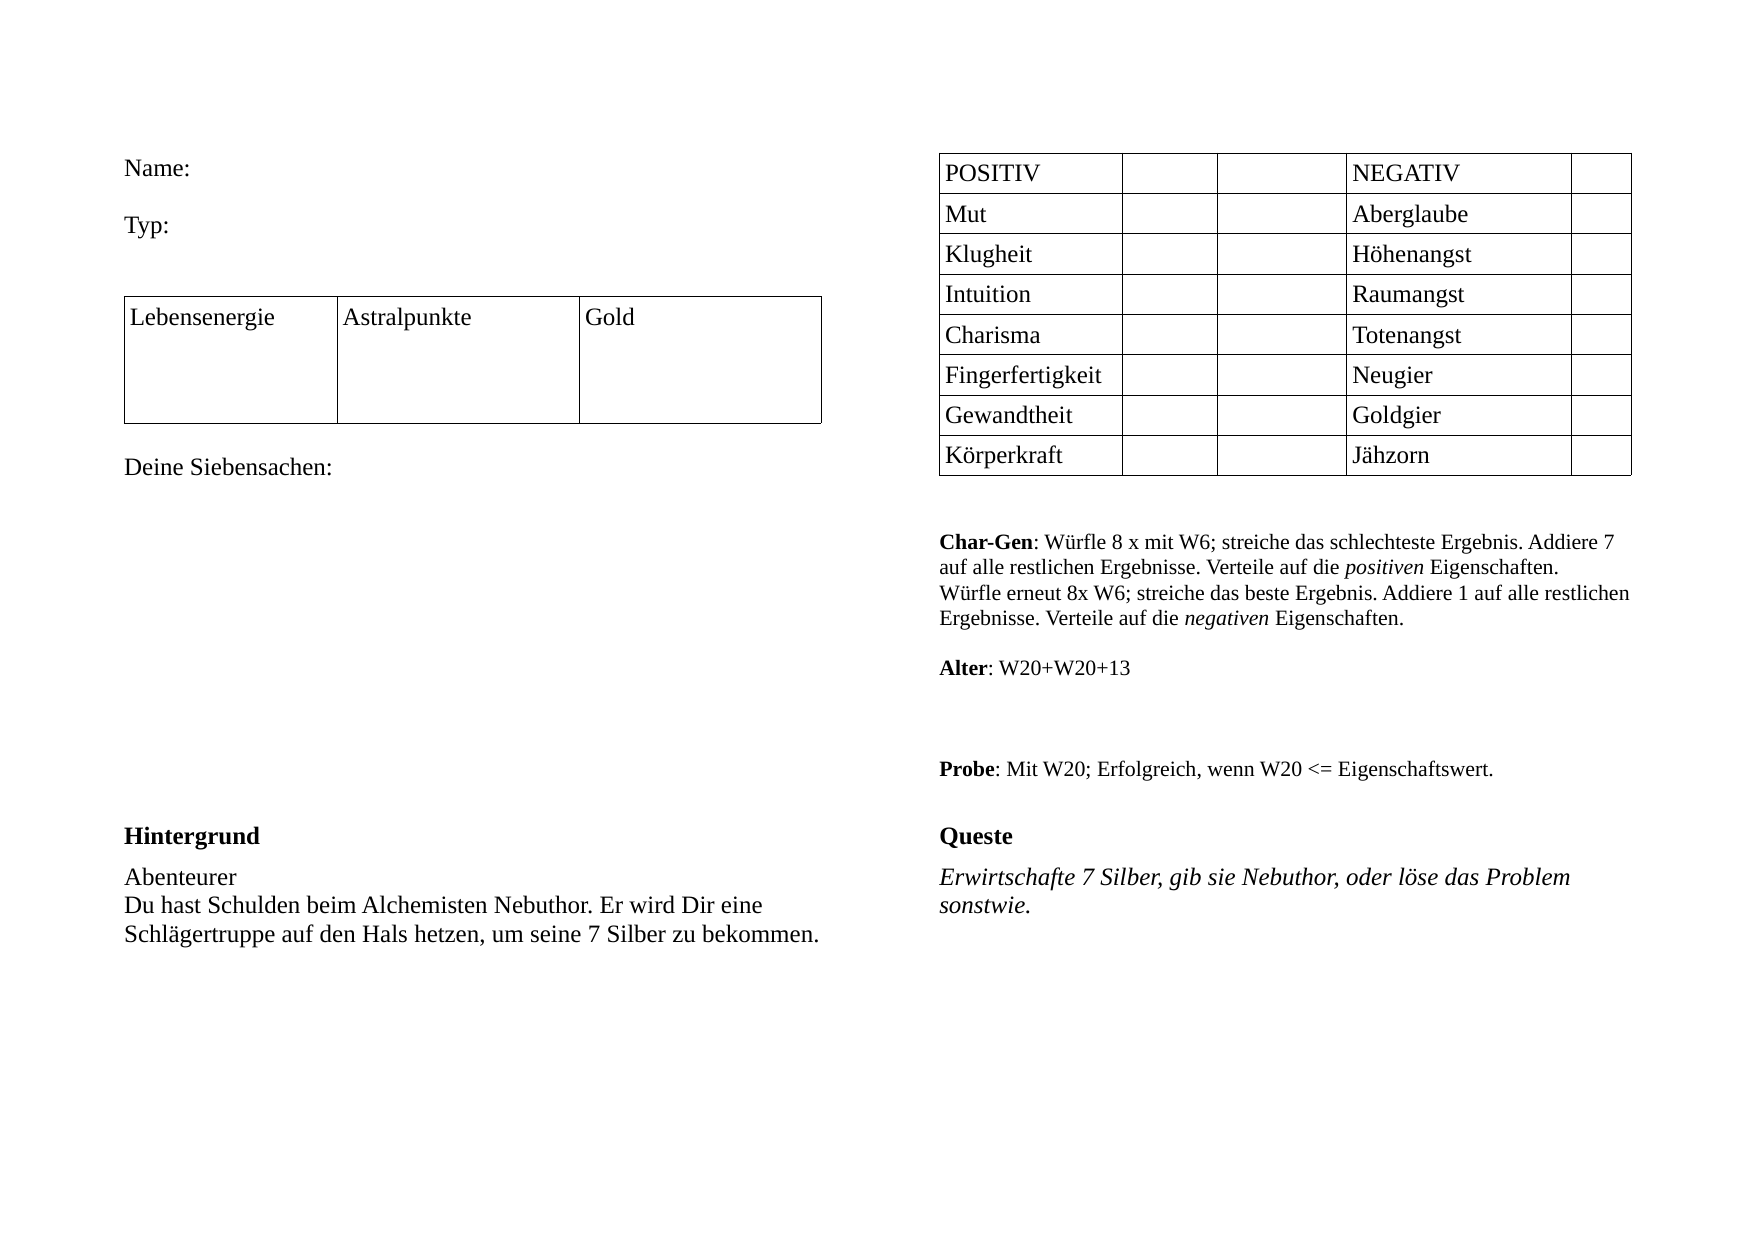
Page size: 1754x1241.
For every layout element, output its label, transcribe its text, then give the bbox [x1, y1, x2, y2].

table_cell [827, 856, 933, 954]
table_cell Raumangst [1347, 275, 1571, 314]
table_cell Queste [933, 816, 1636, 856]
table_cell [1123, 436, 1217, 475]
table_cell Neugier [1347, 355, 1571, 394]
table_cell [1572, 194, 1631, 233]
table_cell Hintergrund [118, 816, 827, 856]
table_cell Charisma [940, 315, 1122, 354]
table_cell [1123, 234, 1217, 273]
table_cell [1218, 315, 1346, 354]
table_cell Körperkraft [940, 436, 1122, 475]
table_cell [1123, 396, 1217, 435]
table_header [1123, 154, 1217, 193]
table_header [827, 147, 933, 816]
table_cell [1218, 355, 1346, 394]
table_cell [1218, 436, 1346, 475]
table_cell [1218, 275, 1346, 314]
table_cell Fingerfertigkeit [940, 355, 1122, 394]
table_cell [1218, 194, 1346, 233]
table_cell Höhenangst [1347, 234, 1571, 273]
table_cell Klugheit [940, 234, 1122, 273]
table_cell Totenangst [1347, 315, 1571, 354]
table_header Lebensenergie [125, 297, 337, 423]
table_cell [827, 816, 933, 856]
table_cell [1123, 194, 1217, 233]
table_header Astralpunkte [338, 297, 579, 423]
table_cell [1572, 315, 1631, 354]
table_header POSITIV [940, 154, 1122, 193]
table_header [1218, 154, 1346, 193]
table_cell Aberglaube [1347, 194, 1571, 233]
table_header NEGATIV [1347, 154, 1571, 193]
table_cell [1123, 275, 1217, 314]
table_cell [1572, 234, 1631, 273]
table_header [1572, 154, 1631, 193]
table_cell [1572, 396, 1631, 435]
table_cell [1572, 275, 1631, 314]
table_header Gold [580, 297, 821, 423]
table_cell [1123, 315, 1217, 354]
table_cell Mut [940, 194, 1122, 233]
table_cell [1572, 436, 1631, 475]
table_header Name: Typ: Deine Siebensachen: [118, 147, 827, 816]
table_cell Jähzorn [1347, 436, 1571, 475]
table_header Char-Gen: Würfle 8 x mit W6; streiche das schlechteste Ergebnis. Addiere 7 auf alle restlichen Ergebnisse. Verteile auf die positiven Eigenschaften. Würfle erneut 8x W6; streiche das beste Ergebnis. Addiere 1 auf alle restlichen Ergebnisse. Verteile auf die negativen Eigenschaften. Alter: W20+W20+13 Probe: Mit W20; Erfolgreich, wenn W20 <= Eigenschaftswert. [933, 147, 1636, 816]
table_cell [1572, 355, 1631, 394]
table_cell Intuition [940, 275, 1122, 314]
table_cell Erwirtschafte 7 Silber, gib sie Nebuthor, oder löse das Problem sonstwie. [933, 856, 1636, 954]
table_cell [1123, 355, 1217, 394]
table_cell [1218, 396, 1346, 435]
table_cell [1218, 234, 1346, 273]
table_cell Abenteurer Du hast Schulden beim Alchemisten Nebuthor. Er wird Dir eine Schlägertruppe auf den Hals hetzen, um seine 7 Silber zu bekommen. [118, 856, 827, 954]
table_cell Gewandtheit [940, 396, 1122, 435]
table_cell Goldgier [1347, 396, 1571, 435]
